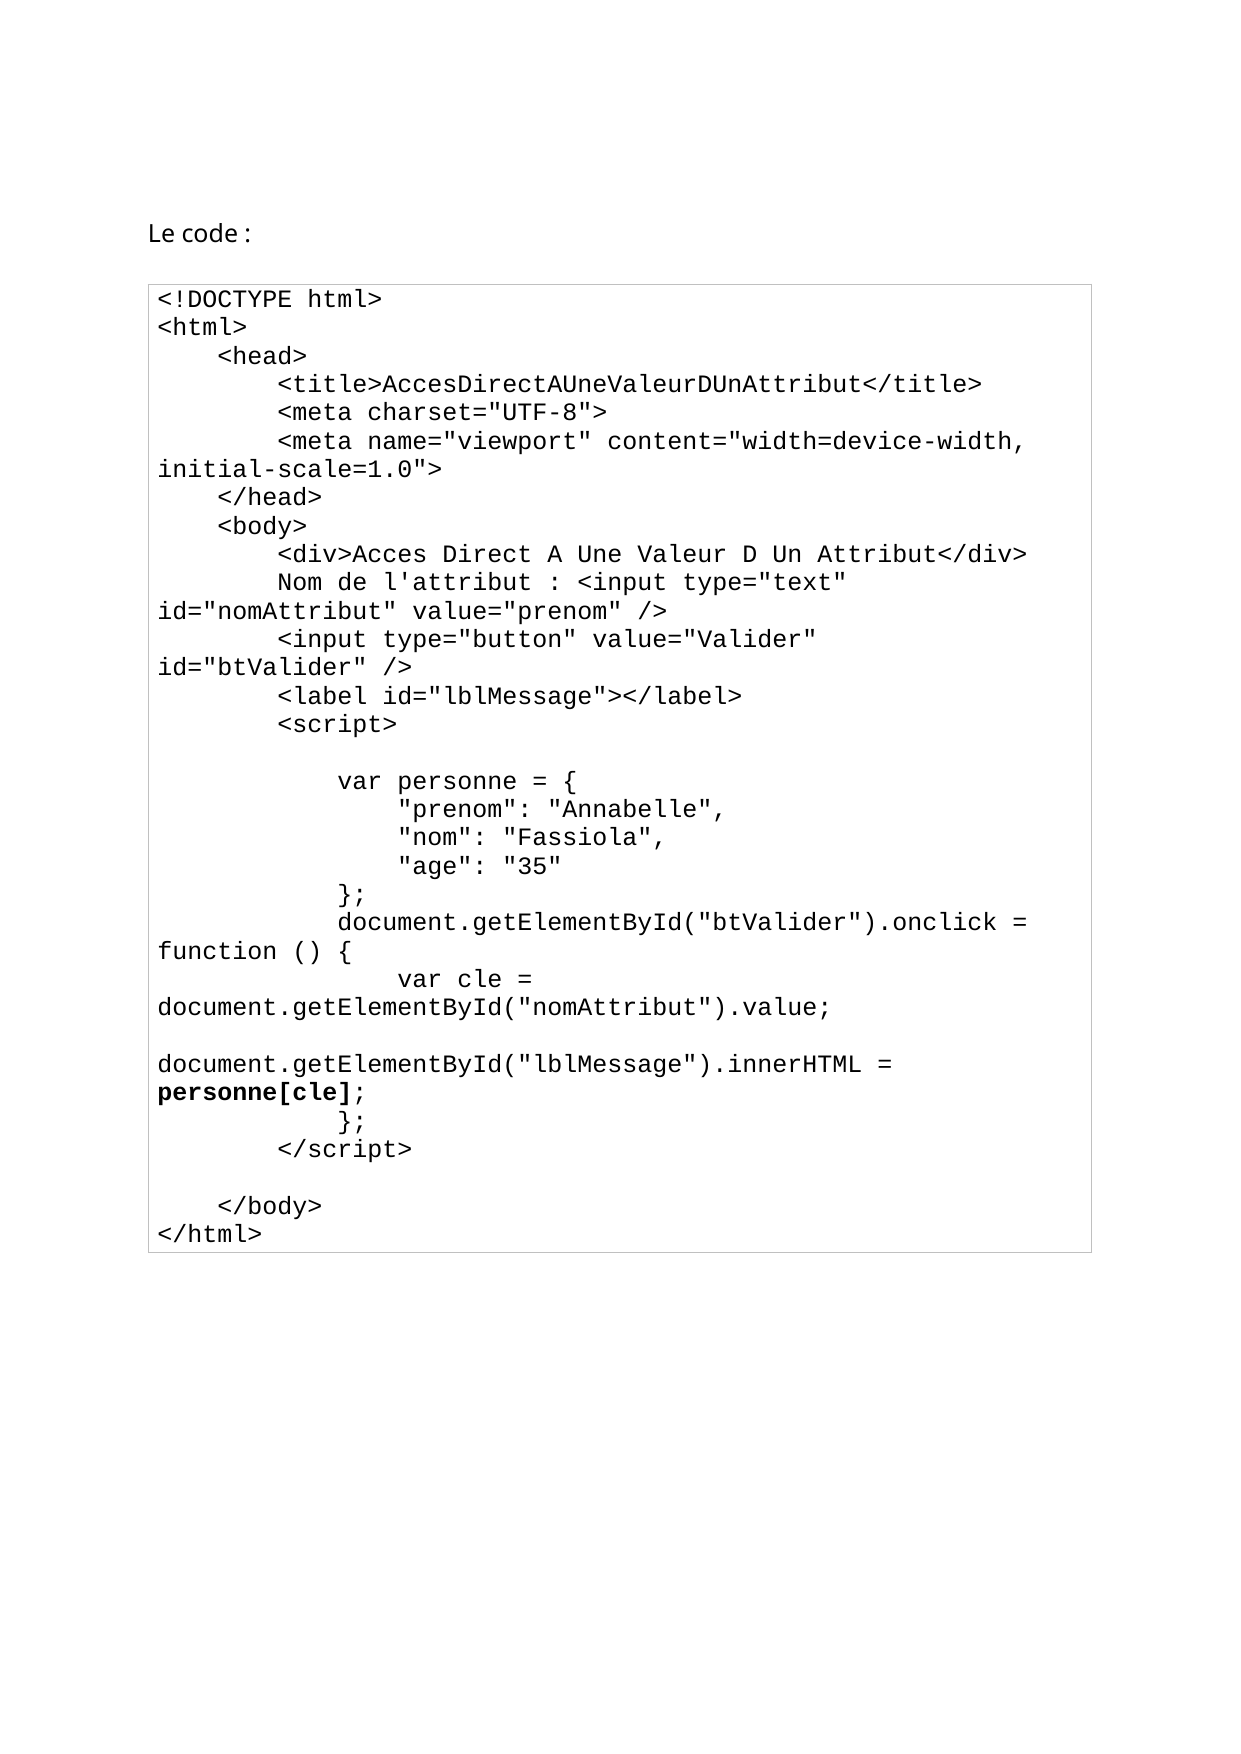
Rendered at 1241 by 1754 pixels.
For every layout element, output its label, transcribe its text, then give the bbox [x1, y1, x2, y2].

text <input type="button" value="Valider" id="btValider" /> [149, 623, 1091, 680]
text <body> [149, 510, 1091, 538]
text <div>Acces Direct A Une Valeur D Un Attribut</div> [149, 538, 1091, 567]
text }; [149, 878, 1091, 907]
text Le code : [148, 215, 1092, 249]
text <html> [149, 312, 1091, 340]
text Nom de l'attribut : <input type="text" id="nomAttribut" value="prenom" /> [149, 567, 1091, 623]
text <title>AccesDirectAUneValeurDUnAttribut</title> [149, 368, 1091, 397]
text "age": "35" [149, 850, 1091, 878]
text document.getElementById("lblMessage").innerHTML = personne[cle]; [149, 1020, 1091, 1105]
text var cle = document.getElementById("nomAttribut").value; [149, 963, 1091, 1020]
text </body> [149, 1190, 1091, 1218]
text "nom": "Fassiola", [149, 822, 1091, 850]
text <head> [149, 340, 1091, 368]
text </head> [149, 482, 1091, 510]
text <script> [149, 708, 1091, 740]
text <label id="lblMessage"></label> [149, 680, 1091, 708]
text var personne = { [149, 765, 1091, 793]
text </script> [149, 1133, 1091, 1165]
text <meta charset="UTF-8"> [149, 397, 1091, 425]
text </html> [149, 1218, 1091, 1252]
text "prenom": "Annabelle", [149, 793, 1091, 822]
text <!DOCTYPE html> [149, 285, 1091, 312]
text document.getElementById("btValider").onclick = function () { [149, 907, 1091, 963]
text }; [149, 1105, 1091, 1133]
text <meta name="viewport" content="width=device-width, initial-scale=1.0"> [149, 425, 1091, 482]
